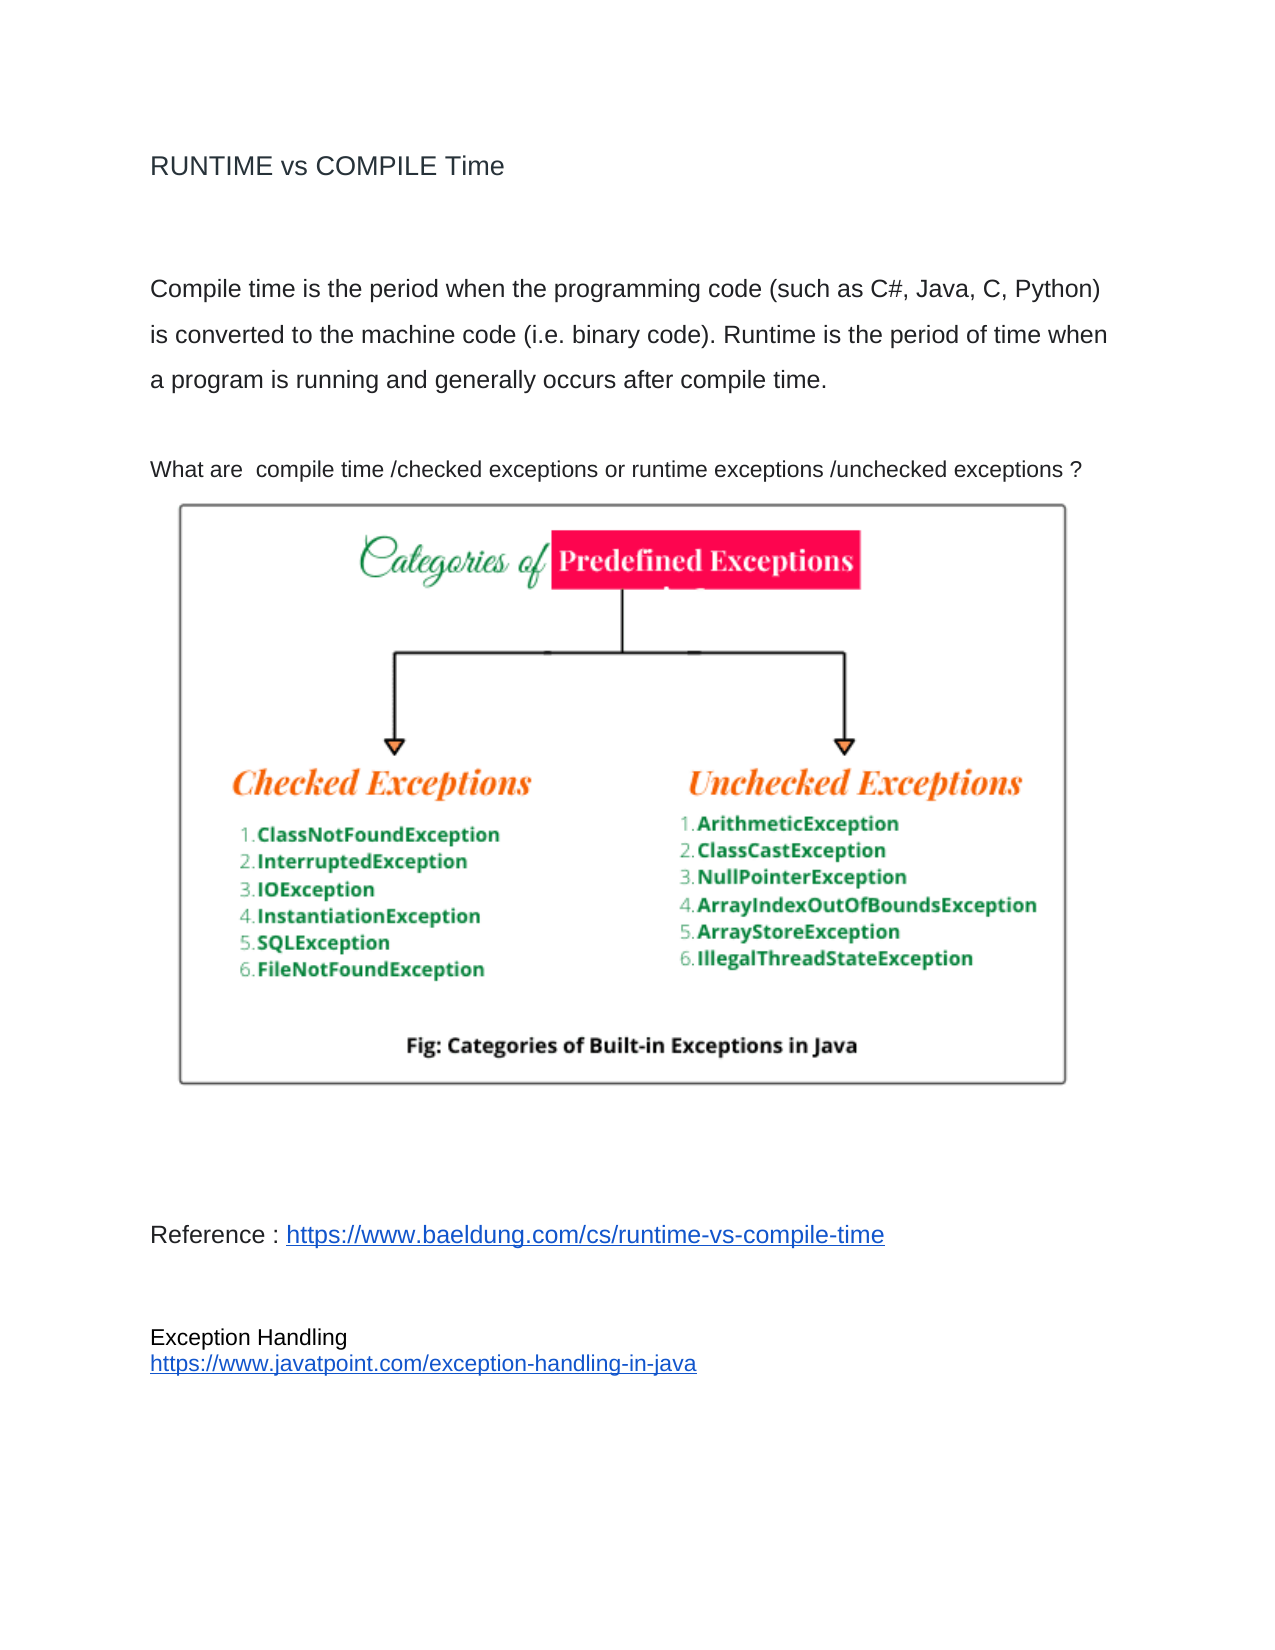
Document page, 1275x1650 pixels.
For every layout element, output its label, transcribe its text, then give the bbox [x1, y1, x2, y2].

text RUNTIME vs COMPILE Time [150, 150, 1125, 181]
text https://www.javatpoint.com/exception-handling-in-java [150, 1350, 1125, 1377]
picture [150, 482, 1088, 1108]
text Reference : https://www.baeldung.com/cs/runtime-vs-compile-time [150, 1220, 1125, 1249]
text Exception Handling [150, 1324, 1125, 1350]
text Compile time is the period when the programming code (such as C#, Java, C, Python) is converted to the machine code (i.e. binary code). Runtime is the period of time when a program is running and generally occurs after compile time. [150, 274, 1125, 394]
text What are compile time /checked exceptions or runtime exceptions /unchecked exceptions ? [150, 456, 1125, 482]
